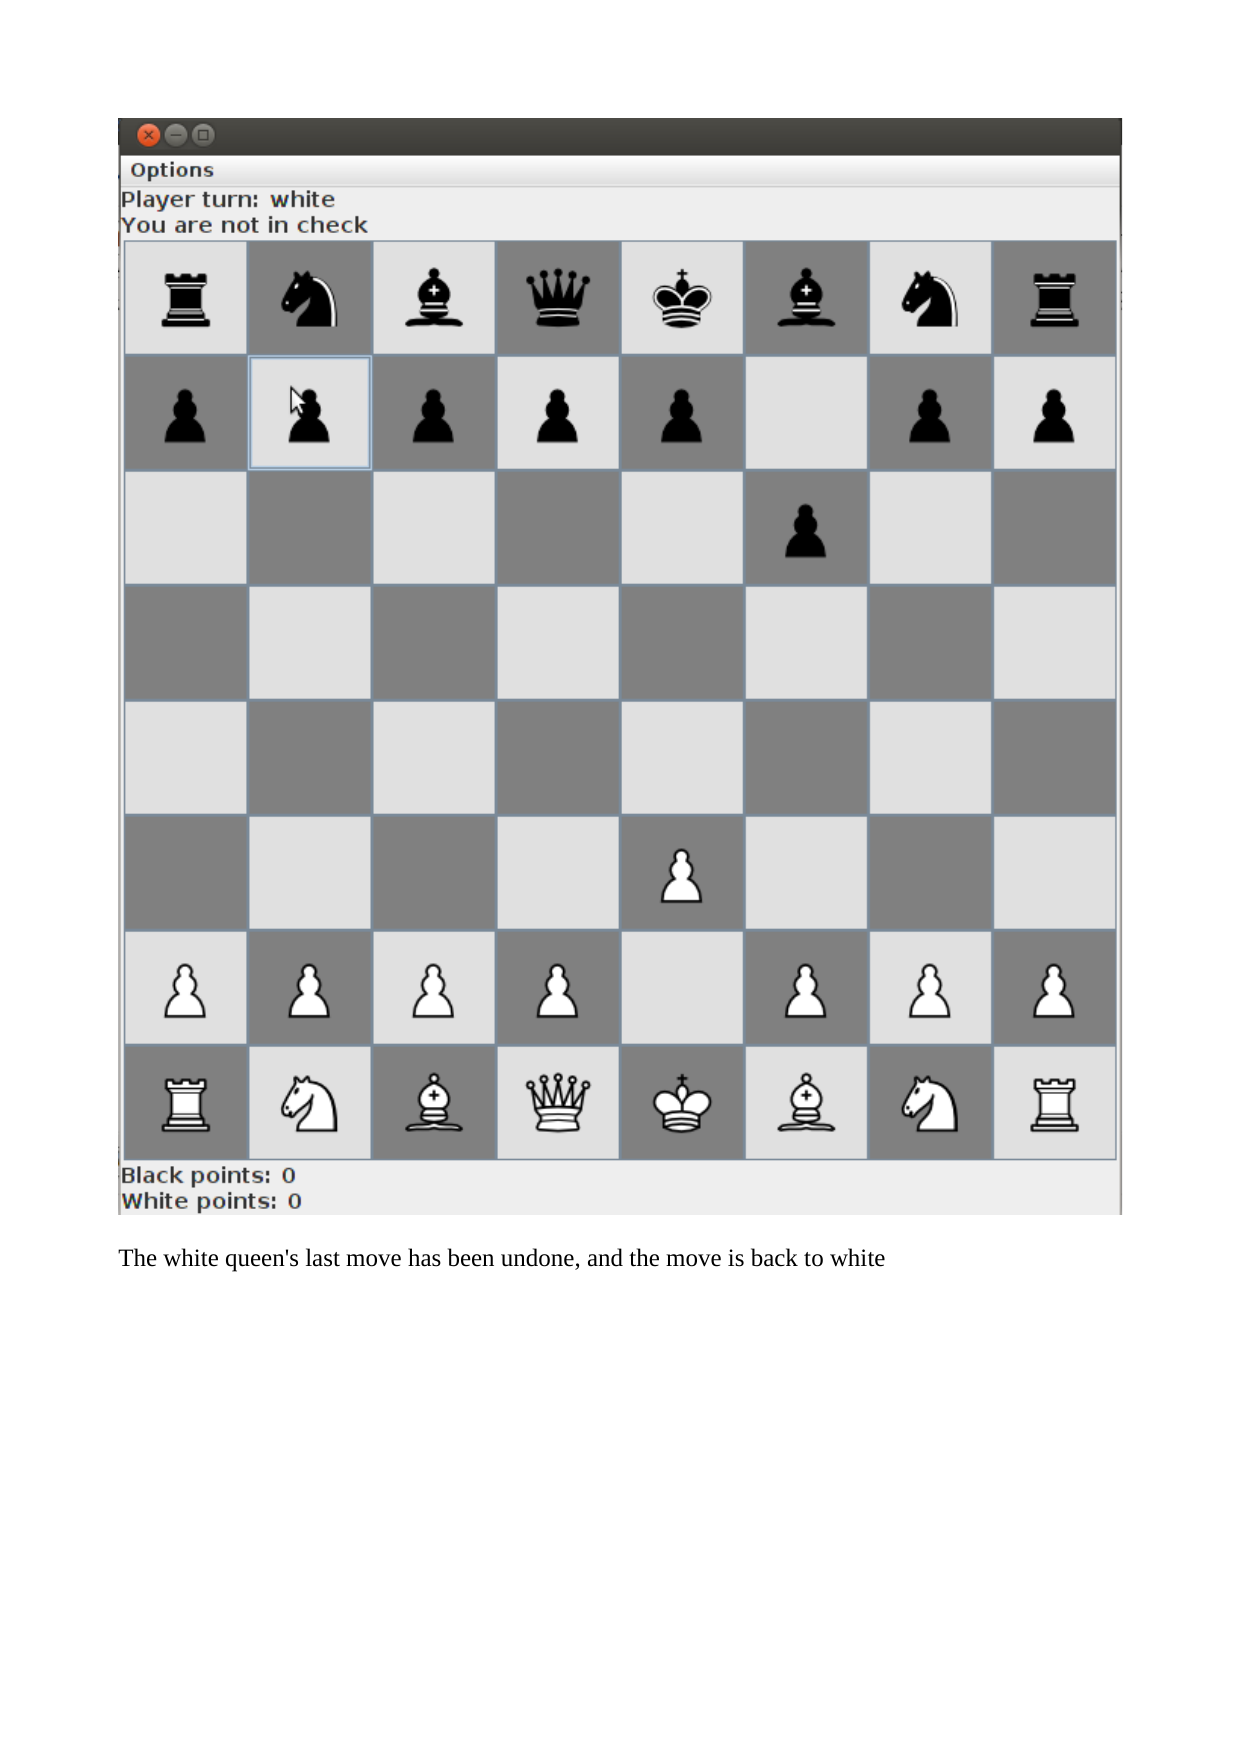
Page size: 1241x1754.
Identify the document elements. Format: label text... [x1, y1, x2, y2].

text The white queen's last move has been undone, and the move is back to white [118, 1243, 1122, 1272]
picture [118, 118, 1123, 1215]
